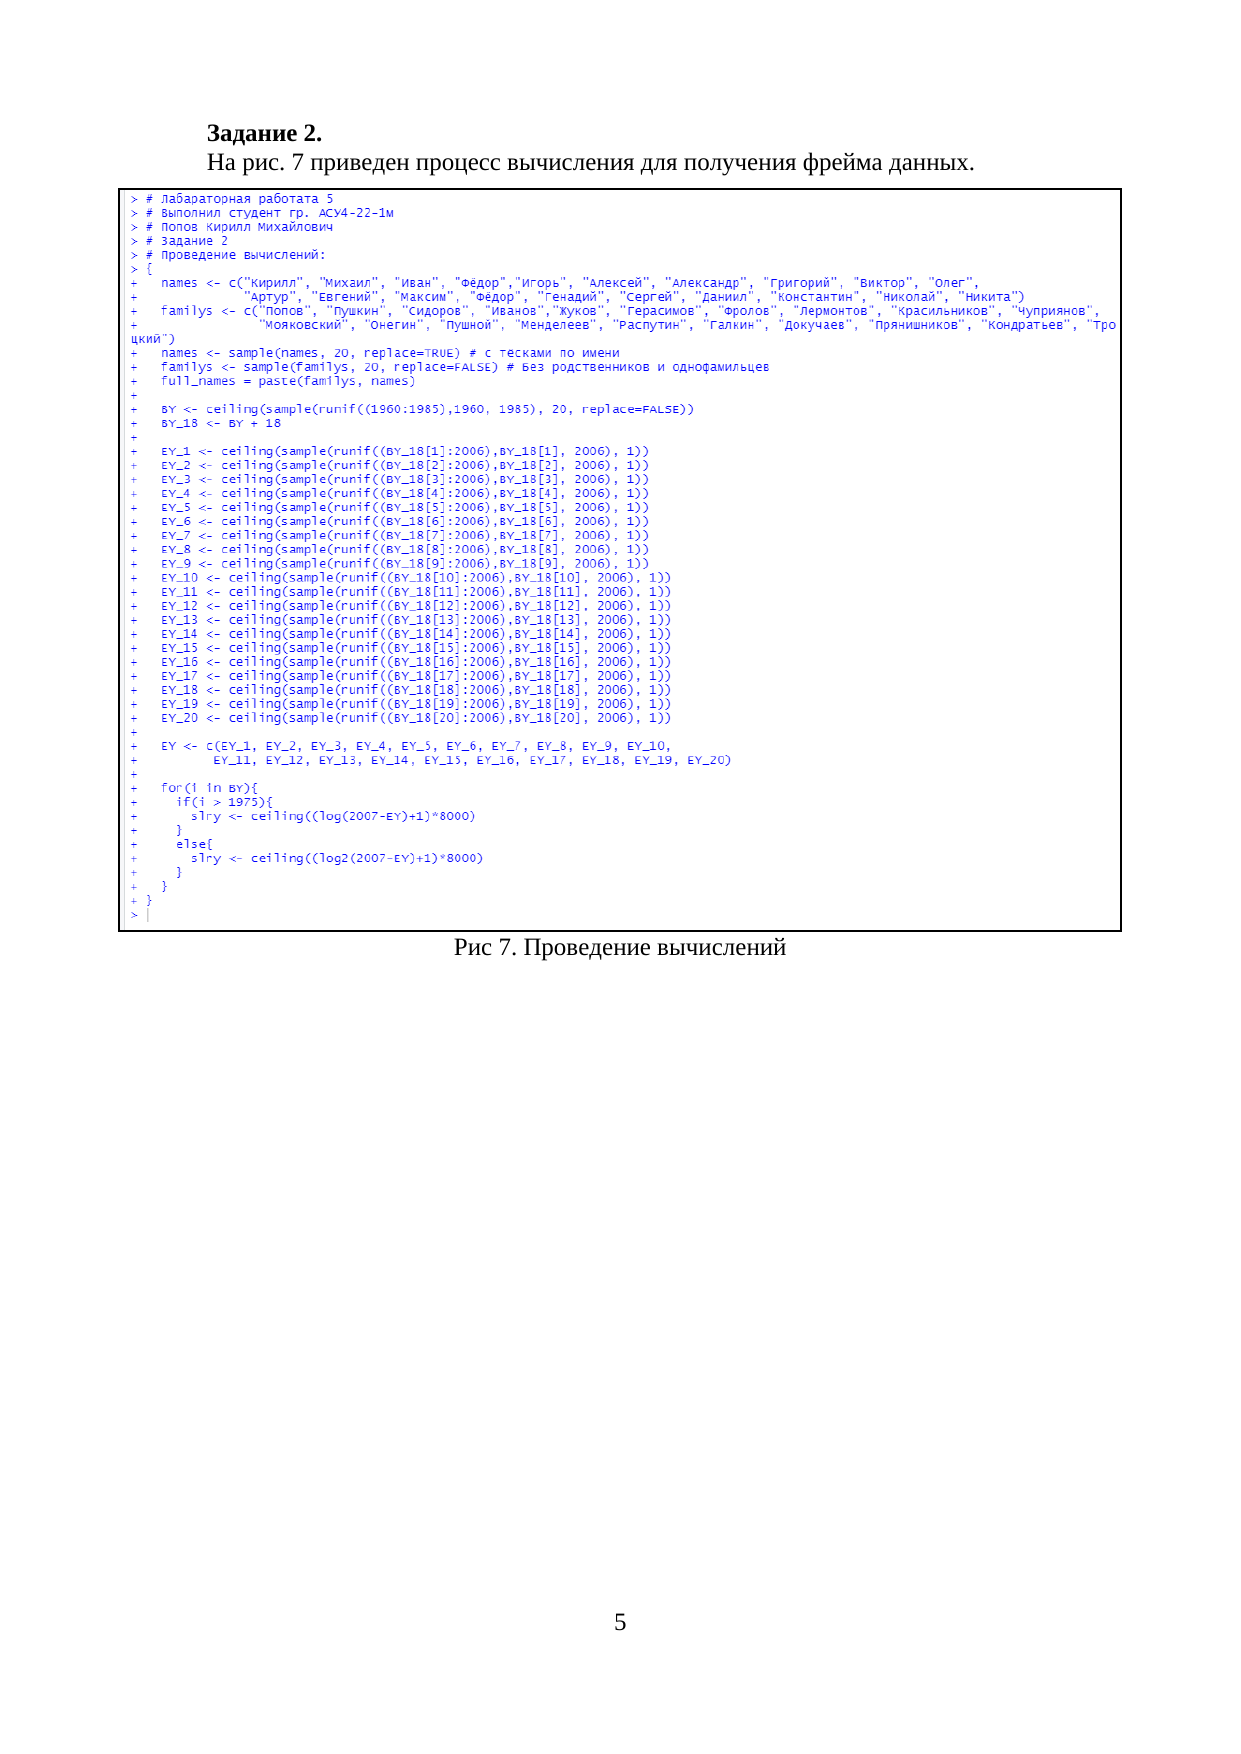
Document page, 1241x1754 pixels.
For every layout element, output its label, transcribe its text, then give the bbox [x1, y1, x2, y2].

picture [120, 190, 1120, 930]
text Задание 2. [118, 118, 1122, 147]
text Рис 7. Проведение вычислений [118, 932, 1122, 961]
text На рис. 7 приведен процесс вычисления для получения фрейма данных. [118, 147, 1122, 176]
